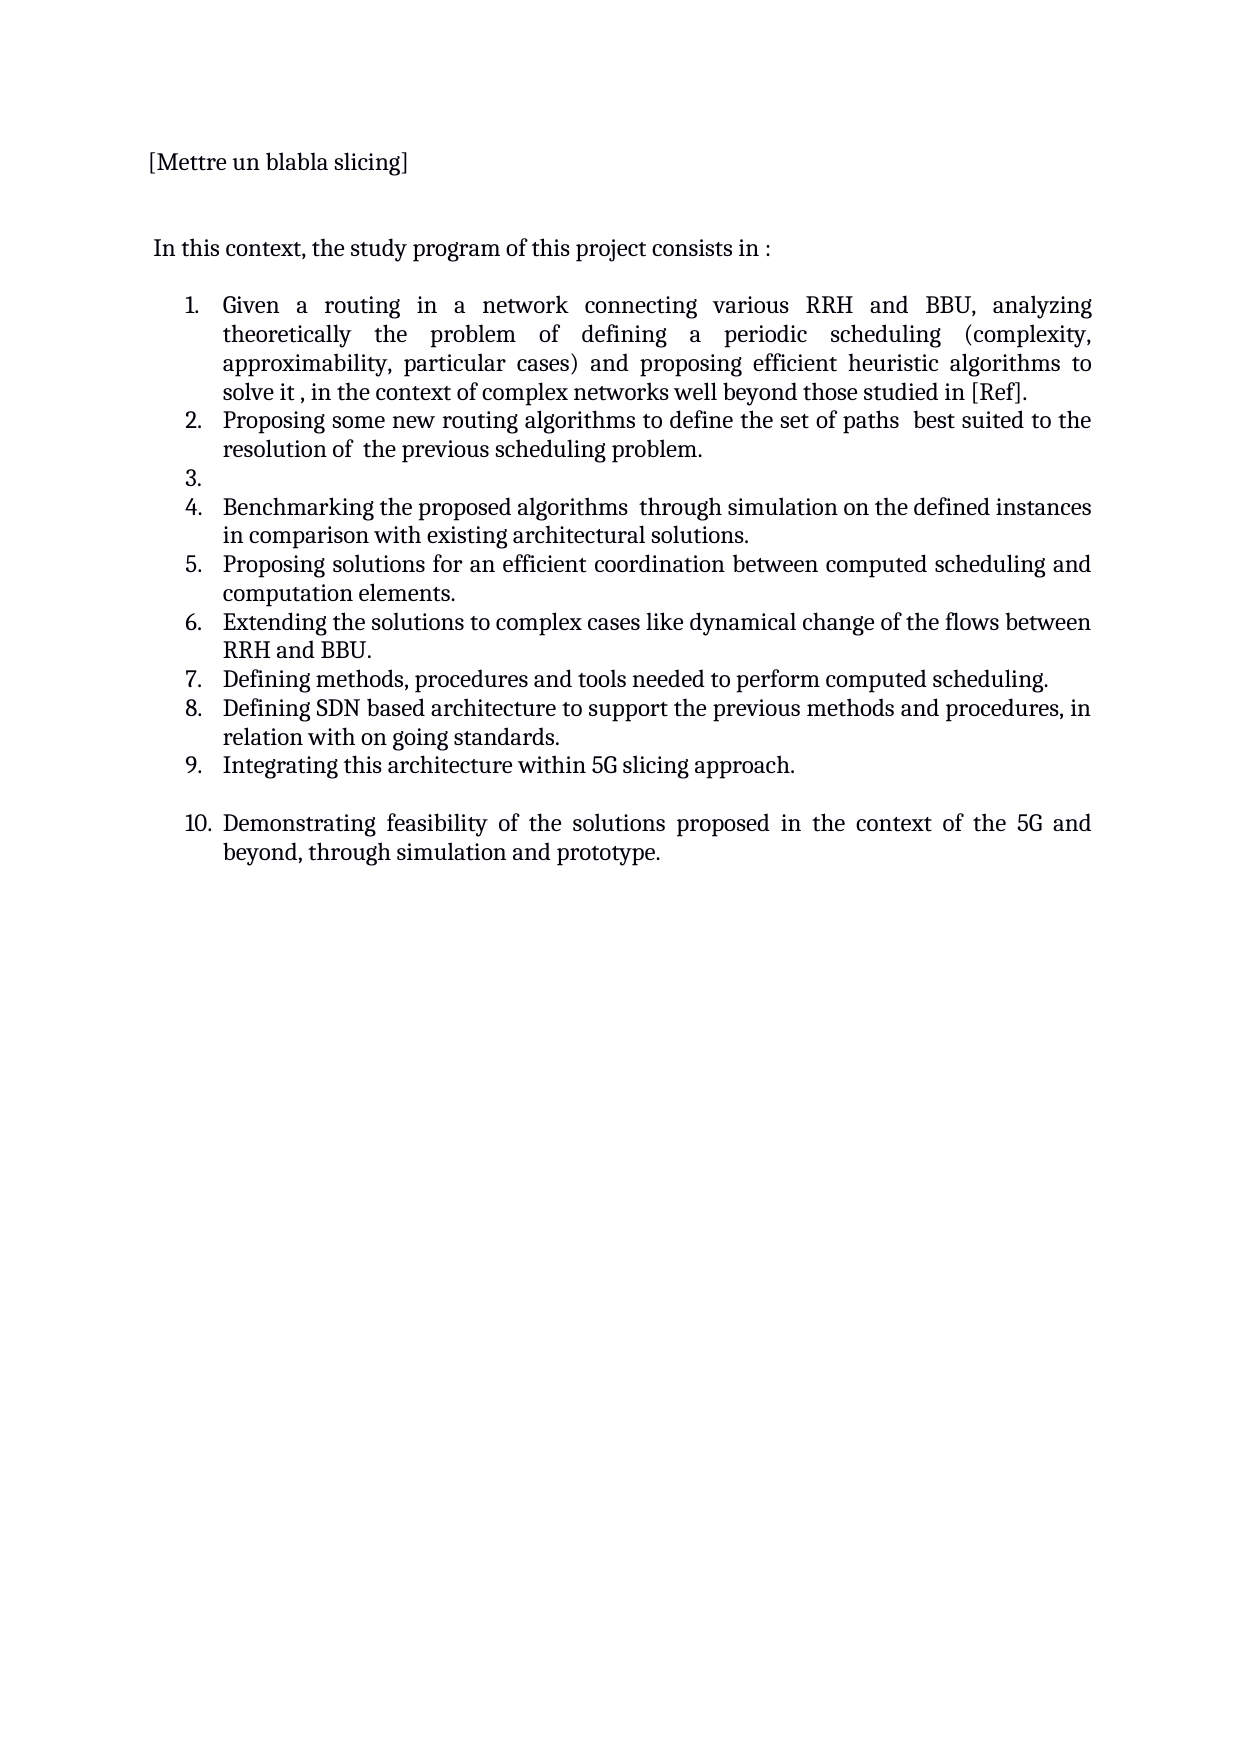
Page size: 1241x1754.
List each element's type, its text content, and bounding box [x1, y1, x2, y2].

list Demonstrating feasibility of the solutions proposed in the context of the 5G and beyond, through simulation and prototype. [185, 809, 1093, 866]
list Defining methods, procedures and tools needed to perform computed scheduling. [185, 665, 1093, 694]
text In this context, the study program of this project consists in : [148, 234, 1093, 263]
text [Mettre un blabla slicing] [148, 148, 1093, 176]
list Extending the solutions to complex cases like dynamical change of the flows between RRH and BBU. [185, 608, 1093, 665]
list Proposing some new routing algorithms to define the set of paths best suited to the resolution of the previous scheduling problem. [185, 406, 1093, 464]
list Integrating this architecture within 5G slicing approach. [185, 751, 1093, 780]
list Proposing solutions for an efficient coordination between computed scheduling and computation elements. [185, 550, 1093, 608]
list Given a routing in a network connecting various RRH and BBU, analyzing theoretically the problem of defining a periodic scheduling (complexity, approximability, particular cases) and proposing efficient heuristic algorithms to solve it , in the context of complex networks well beyond those studied in [Ref]. [185, 291, 1093, 406]
list Defining SDN based architecture to support the previous methods and procedures, in relation with on going standards. [185, 694, 1093, 751]
list Benchmarking the proposed algorithms through simulation on the defined instances in comparison with existing architectural solutions. [185, 493, 1093, 550]
